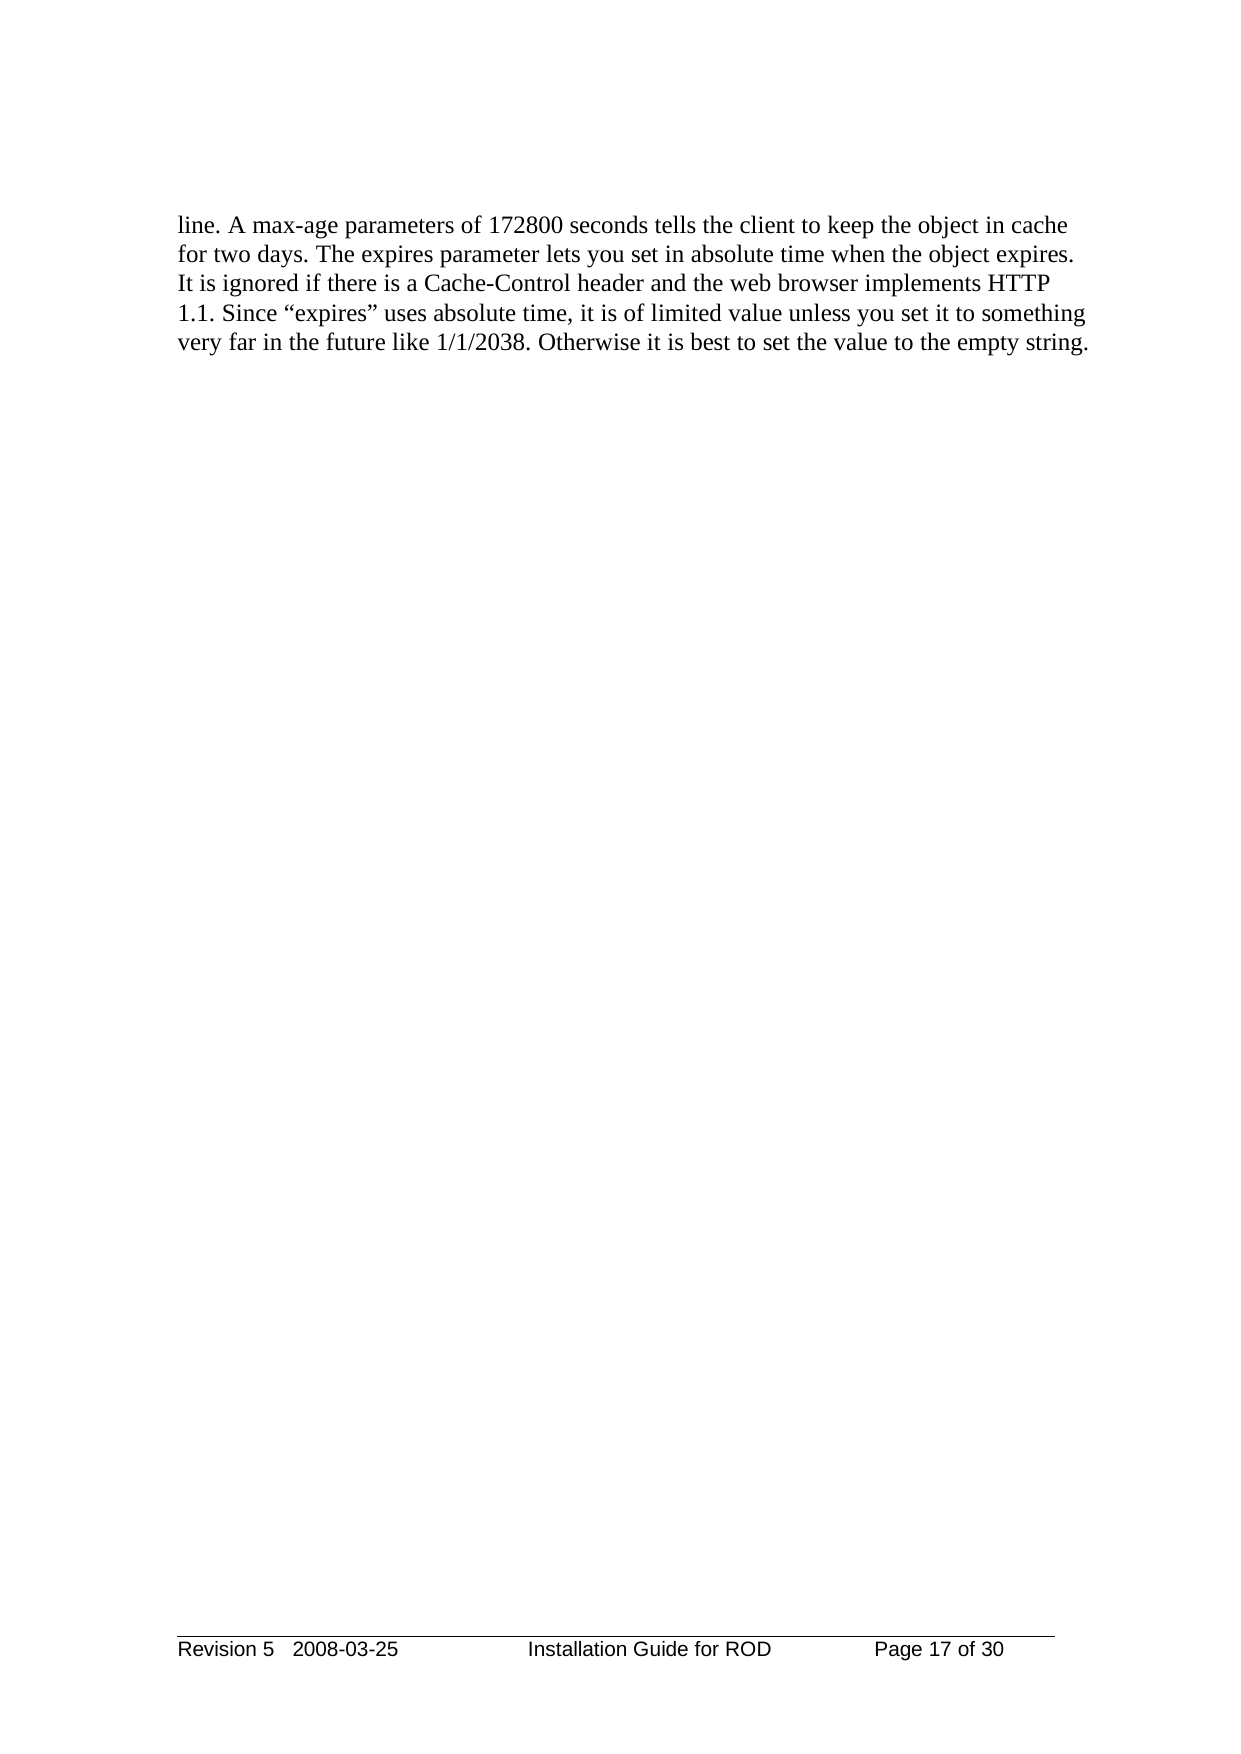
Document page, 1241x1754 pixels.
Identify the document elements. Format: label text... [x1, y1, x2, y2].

text line. A max-age parameters of 172800 seconds tells the client to keep the object in cache for two days. The expires parameter lets you set in absolute time when the object expires. It is ignored if there is a Cache-Control header and the web browser implements HTTP 1.1. Since “expires” uses absolute time, it is of limited value unless you set it to something very far in the future like 1/1/2038. Otherwise it is best to set the value to the empty string. [177, 210, 1092, 356]
